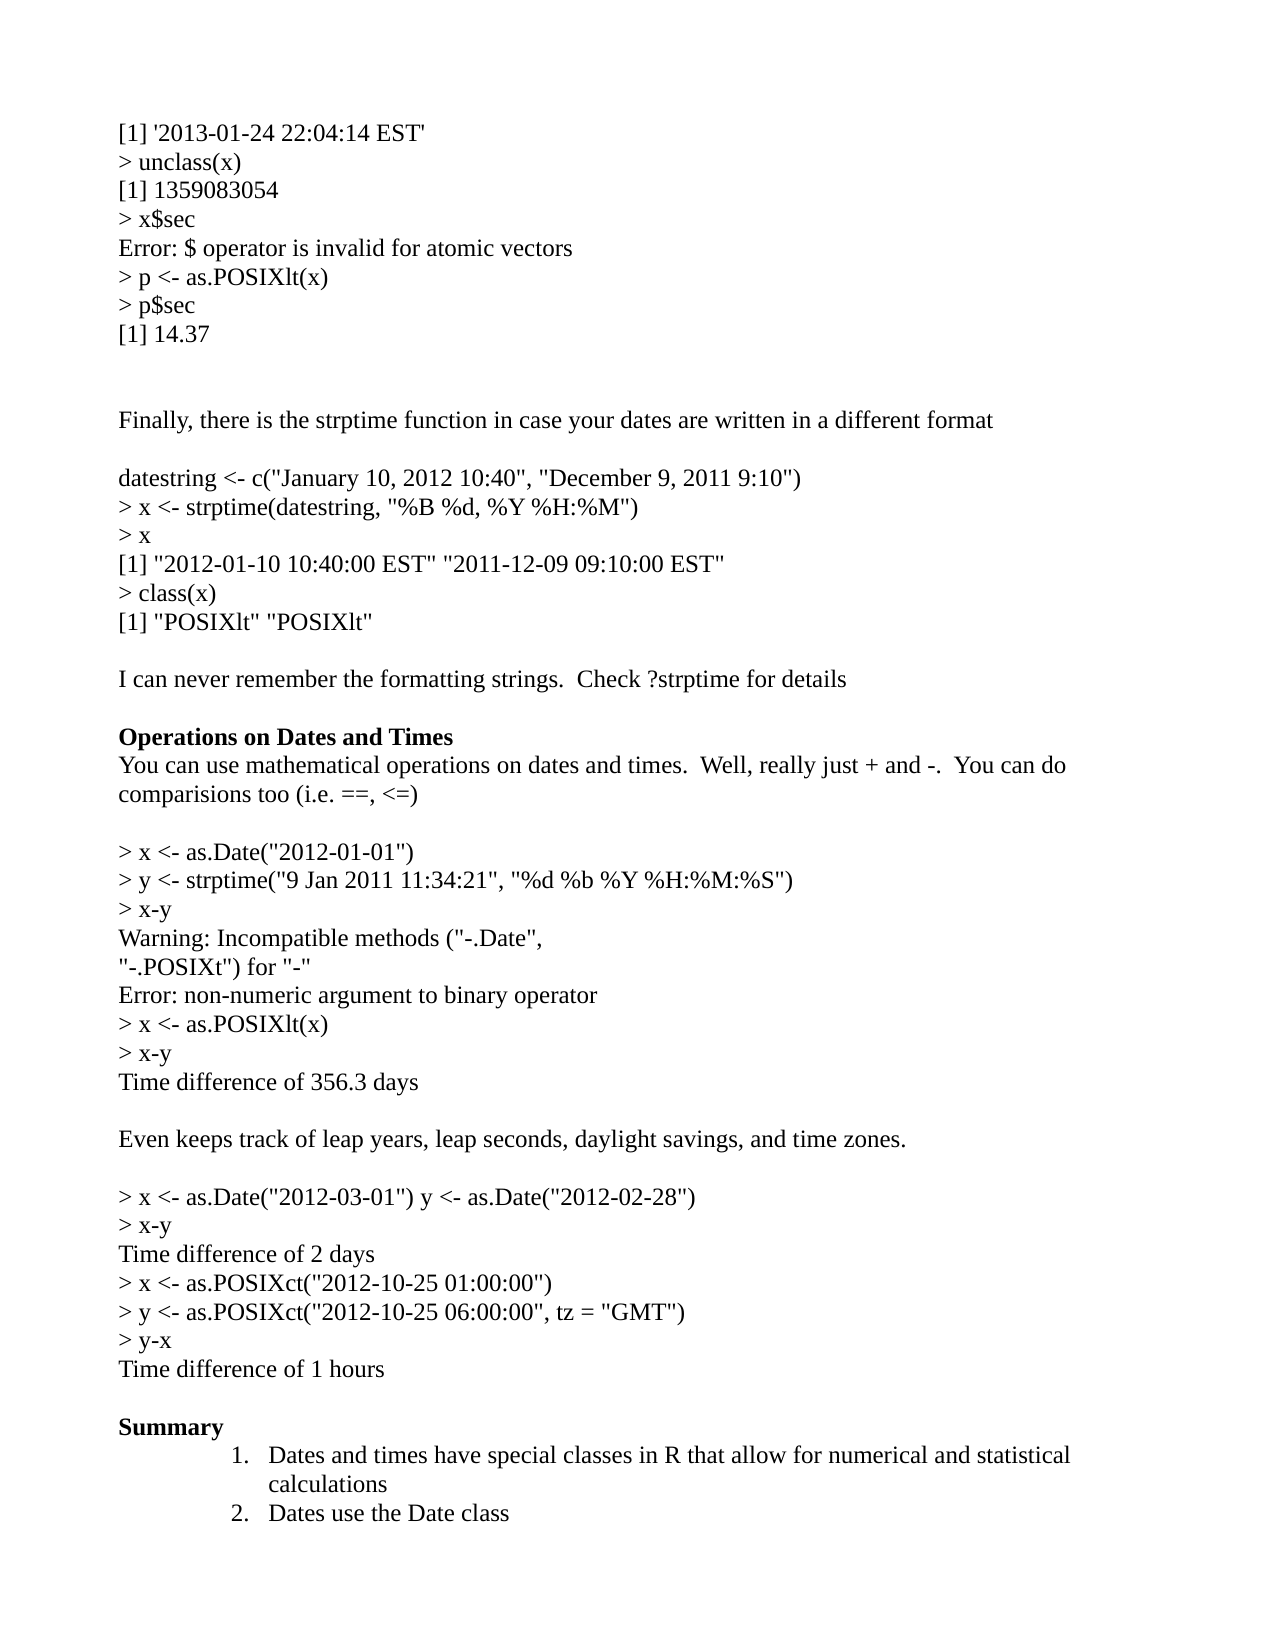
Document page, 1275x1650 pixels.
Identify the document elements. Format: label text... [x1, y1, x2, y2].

text You can use mathematical operations on dates and times. Well, really just + and -. You can do comparisions too (i.e. ==, <=) [118, 751, 1157, 808]
text Time difference of 356.3 days [118, 1067, 1157, 1096]
text [1] "2012-01-10 10:40:00 EST" "2011-12-09 09:10:00 EST" [118, 549, 1157, 578]
text > p$sec [118, 291, 1157, 319]
text [1] "POSIXlt" "POSIXlt" [118, 607, 1157, 636]
text [1] 1359083054 [118, 176, 1157, 204]
text [1] 14.37 [118, 319, 1157, 348]
text "-.POSIXt") for "-" [118, 952, 1157, 981]
text > x <- as.POSIXct("2012-10-25 01:00:00") [118, 1268, 1157, 1297]
text > x-y [118, 1038, 1157, 1067]
text > y-x [118, 1326, 1157, 1354]
text > x [118, 521, 1157, 549]
text > x <- as.Date("2012-03-01") y <- as.Date("2012-02-28") [118, 1182, 1157, 1211]
text [1] '2013-01-24 22:04:14 EST' [118, 118, 1157, 147]
text > x <- as.POSIXlt(x) [118, 1009, 1157, 1038]
text Even keeps track of leap years, leap seconds, daylight savings, and time zones. [118, 1124, 1157, 1153]
text Warning: Incompatible methods ("-.Date", [118, 923, 1157, 952]
text > unclass(x) [118, 147, 1157, 176]
list Dates use the Date class [231, 1498, 1157, 1527]
text > class(x) [118, 578, 1157, 607]
text Error: $ operator is invalid for atomic vectors [118, 233, 1157, 262]
text Error: non-numeric argument to binary operator [118, 981, 1157, 1009]
list Dates and times have special classes in R that allow for numerical and statistical calculations [231, 1441, 1157, 1498]
text > y <- as.POSIXct("2012-10-25 06:00:00", tz = "GMT") [118, 1297, 1157, 1326]
text > p <- as.POSIXlt(x) [118, 262, 1157, 291]
text datestring <- c("January 10, 2012 10:40", "December 9, 2011 9:10") [118, 463, 1157, 492]
text > x <- as.Date("2012-01-01") [118, 837, 1157, 866]
text I can never remember the formatting strings. Check ?strptime for details [118, 664, 1157, 693]
text > y <- strptime("9 Jan 2011 11:34:21", "%d %b %Y %H:%M:%S") [118, 866, 1157, 894]
text Time difference of 1 hours [118, 1354, 1157, 1383]
text Time difference of 2 days [118, 1239, 1157, 1268]
text Summary [118, 1412, 1157, 1441]
text > x-y [118, 1211, 1157, 1239]
text > x-y [118, 894, 1157, 923]
text Finally, there is the strptime function in case your dates are written in a different format [118, 406, 1157, 434]
text > x <- strptime(datestring, "%B %d, %Y %H:%M") [118, 492, 1157, 521]
text > x$sec [118, 204, 1157, 233]
text Operations on Dates and Times [118, 722, 1157, 751]
